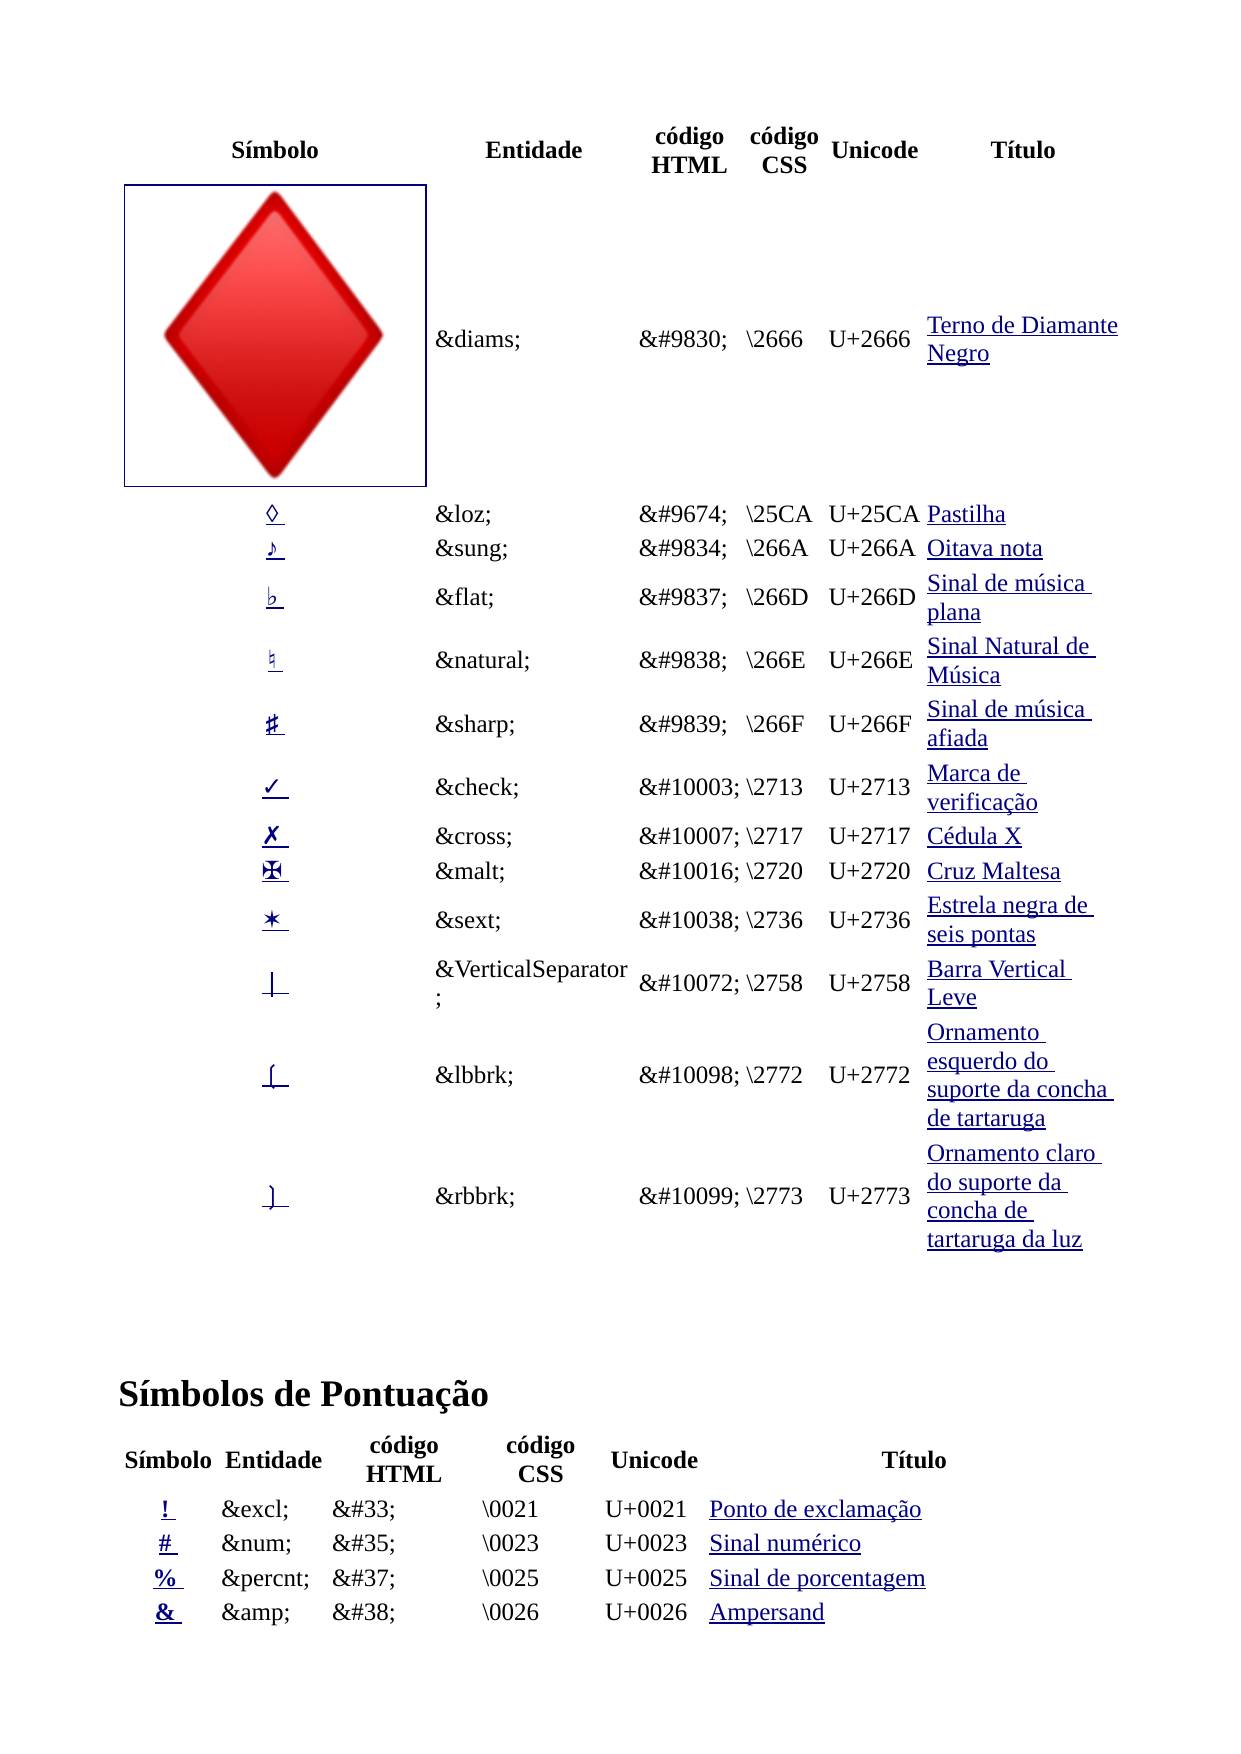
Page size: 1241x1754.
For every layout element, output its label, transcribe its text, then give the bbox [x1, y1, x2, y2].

table_cell &cross; [432, 818, 636, 853]
table_cell # [118, 1525, 218, 1560]
table_cell Estrela negra de seis pontas [924, 888, 1122, 951]
table_cell \266E [743, 628, 825, 692]
table_header código HTML [636, 118, 743, 181]
table_header Unicode [825, 118, 924, 181]
table_cell &#10003; [636, 755, 743, 818]
table_header Entidade [432, 118, 636, 181]
table_cell U+2758 [825, 951, 924, 1014]
table_cell U+2773 [825, 1135, 924, 1256]
table_cell &VerticalSeparator; [432, 951, 636, 1014]
table_cell \2736 [743, 888, 825, 951]
table_cell \2717 [743, 818, 825, 853]
table_cell &#9839; [636, 692, 743, 755]
table_cell \2720 [743, 853, 825, 887]
table_cell &rbbrk; [432, 1135, 636, 1256]
table_cell Marca de verificação [924, 755, 1122, 818]
table_header Unicode [602, 1428, 706, 1491]
table_cell Cédula X [924, 818, 1122, 853]
table_cell &num; [218, 1525, 329, 1560]
table_cell U+2720 [825, 853, 924, 887]
table_cell U+25CA [825, 496, 924, 530]
table_cell ♪ [118, 530, 432, 565]
table_cell &sharp; [432, 692, 636, 755]
table_cell U+2713 [825, 755, 924, 818]
table_cell &lbbrk; [432, 1014, 636, 1135]
table_cell &#10007; [636, 818, 743, 853]
table_cell Sinal Natural de Música [924, 628, 1122, 692]
table_cell U+2666 [825, 181, 924, 496]
table_header Símbolo [118, 1428, 218, 1491]
table_header Entidade [218, 1428, 329, 1491]
table_cell U+0021 [602, 1491, 706, 1525]
table_cell U+0023 [602, 1525, 706, 1560]
table_cell &#10072; [636, 951, 743, 1014]
table_cell &excl; [218, 1491, 329, 1525]
table_cell ❳ [118, 1135, 432, 1256]
table_cell &#37; [329, 1560, 479, 1594]
table_cell Cruz Maltesa [924, 853, 1122, 887]
table_cell U+0026 [602, 1595, 706, 1629]
table_cell U+2772 [825, 1014, 924, 1135]
table_cell \0023 [479, 1525, 602, 1560]
table_cell ♭ [118, 565, 432, 628]
table_cell ❘ [118, 951, 432, 1014]
table_cell ♯ [118, 692, 432, 755]
table_cell ◊ [118, 496, 432, 530]
table_cell &percnt; [218, 1560, 329, 1594]
table_header Título [924, 118, 1122, 181]
table_cell &#35; [329, 1525, 479, 1560]
table_cell &#10099; [636, 1135, 743, 1256]
table_cell &#10038; [636, 888, 743, 951]
table_cell Oitava nota [924, 530, 1122, 565]
table_cell \0025 [479, 1560, 602, 1594]
table_cell ! [118, 1491, 218, 1525]
table_cell \2772 [743, 1014, 825, 1135]
subtitle Símbolos de Pontuação [118, 1372, 1122, 1415]
table_header código CSS [479, 1428, 602, 1491]
table_cell \266D [743, 565, 825, 628]
table_cell ✓ [118, 755, 432, 818]
table_cell Ponto de exclamação [706, 1491, 1122, 1525]
table_header código HTML [329, 1428, 479, 1491]
table_cell U+2736 [825, 888, 924, 951]
table_cell &flat; [432, 565, 636, 628]
table_cell \0026 [479, 1595, 602, 1629]
table_cell &sext; [432, 888, 636, 951]
table_cell Sinal de música plana [924, 565, 1122, 628]
table_cell Sinal de música afiada [924, 692, 1122, 755]
table_cell &#10098; [636, 1014, 743, 1135]
table_cell \266F [743, 692, 825, 755]
table_cell \2758 [743, 951, 825, 1014]
table_cell &#9834; [636, 530, 743, 565]
table_cell [118, 181, 432, 496]
table_cell \2773 [743, 1135, 825, 1256]
table_cell ♮ [118, 628, 432, 692]
table_cell \25CA [743, 496, 825, 530]
table_header Símbolo [118, 118, 432, 181]
table_cell &natural; [432, 628, 636, 692]
table_cell Pastilha [924, 496, 1122, 530]
table_cell \2666 [743, 181, 825, 496]
table_cell &amp; [218, 1595, 329, 1629]
table_cell Barra Vertical Leve [924, 951, 1122, 1014]
table_cell % [118, 1560, 218, 1594]
table_cell &loz; [432, 496, 636, 530]
table_cell Sinal de porcentagem [706, 1560, 1122, 1594]
table_header código CSS [743, 118, 825, 181]
table_cell &diams; [432, 181, 636, 496]
table_cell Sinal numérico [706, 1525, 1122, 1560]
table_cell & [118, 1595, 218, 1629]
table_cell ✶ [118, 888, 432, 951]
table_cell &#9830; [636, 181, 743, 496]
table_header Título [706, 1428, 1122, 1491]
table_cell U+266F [825, 692, 924, 755]
table_cell &#9838; [636, 628, 743, 692]
table_cell \0021 [479, 1491, 602, 1525]
table_cell &#38; [329, 1595, 479, 1629]
table_cell U+0025 [602, 1560, 706, 1594]
table_cell ✠ [118, 853, 432, 887]
table_cell &#33; [329, 1491, 479, 1525]
table_cell &malt; [432, 853, 636, 887]
table_cell Ampersand [706, 1595, 1122, 1629]
table_cell \266A [743, 530, 825, 565]
table_cell &#9674; [636, 496, 743, 530]
table_cell Ornamento claro do suporte da concha de tartaruga da luz [924, 1135, 1122, 1256]
table_cell Ornamento esquerdo do suporte da concha de tartaruga [924, 1014, 1122, 1135]
table_cell U+266E [825, 628, 924, 692]
table_cell U+266D [825, 565, 924, 628]
table_cell Terno de Diamante Negro [924, 181, 1122, 496]
table_cell U+2717 [825, 818, 924, 853]
table_cell ❲ [118, 1014, 432, 1135]
table_cell &sung; [432, 530, 636, 565]
table_cell &#9837; [636, 565, 743, 628]
table_cell &#10016; [636, 853, 743, 887]
table_cell &check; [432, 755, 636, 818]
table_cell ✗ [118, 818, 432, 853]
picture [125, 186, 425, 486]
table_cell \2713 [743, 755, 825, 818]
table_cell U+266A [825, 530, 924, 565]
